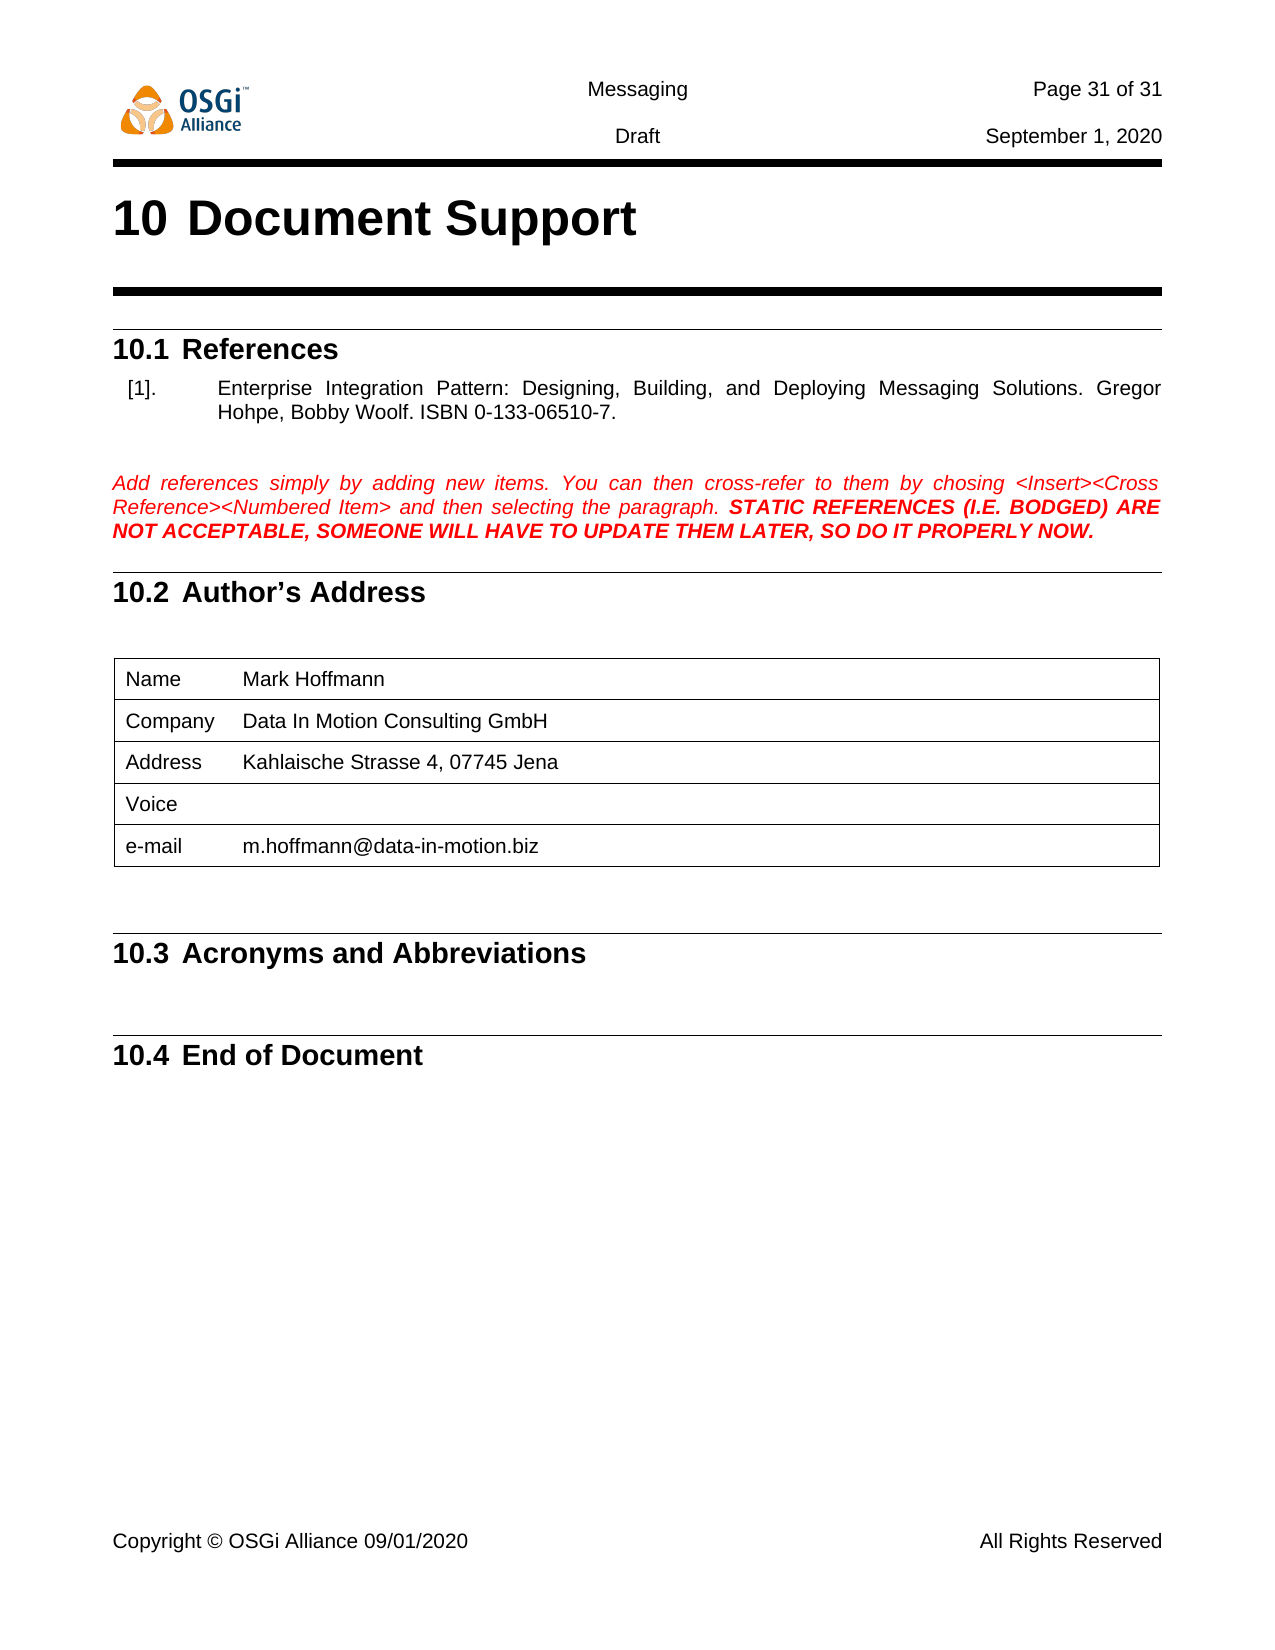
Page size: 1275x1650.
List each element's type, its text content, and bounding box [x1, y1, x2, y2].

table_header Mark Hoffmann [231, 659, 1159, 699]
subtitle Author’s Address [112, 573, 1162, 608]
table_cell Company [115, 700, 231, 741]
table_cell Voice [115, 784, 231, 824]
table_cell [231, 784, 1159, 824]
subtitle Acronyms and Abbreviations [112, 934, 1162, 969]
subtitle End of Document [112, 1036, 1162, 1071]
table_cell Address [115, 742, 231, 782]
table_cell m.hoffmann@data-in-motion.biz [231, 825, 1159, 866]
table_cell e-mail [115, 825, 231, 866]
table_cell Kahlaische Strasse 4, 07745 Jena [231, 742, 1159, 782]
subtitle References [112, 330, 1162, 366]
subtitle Document Support [112, 160, 1162, 296]
list Enterprise Integration Pattern: Designing, Building, and Deploying Messaging Solutions. Gregor Hohpe, Bobby Woolf. ISBN 0-133-06510-7. [127, 376, 1162, 424]
picture [113, 78, 257, 142]
table_cell Data In Motion Consulting GmbH [231, 700, 1159, 741]
text Add references simply by adding new items. You can then cross-refer to them by chosing <Insert><Cross Reference><Numbered Item> and then selecting the paragraph. STATIC REFERENCES (I.E. BODGED) ARE NOT ACCEPTABLE, SOMEONE WILL HAVE TO UPDATE THEM LATER, SO DO IT PROPERLY NOW. [112, 471, 1162, 543]
table_header Name [115, 659, 231, 699]
